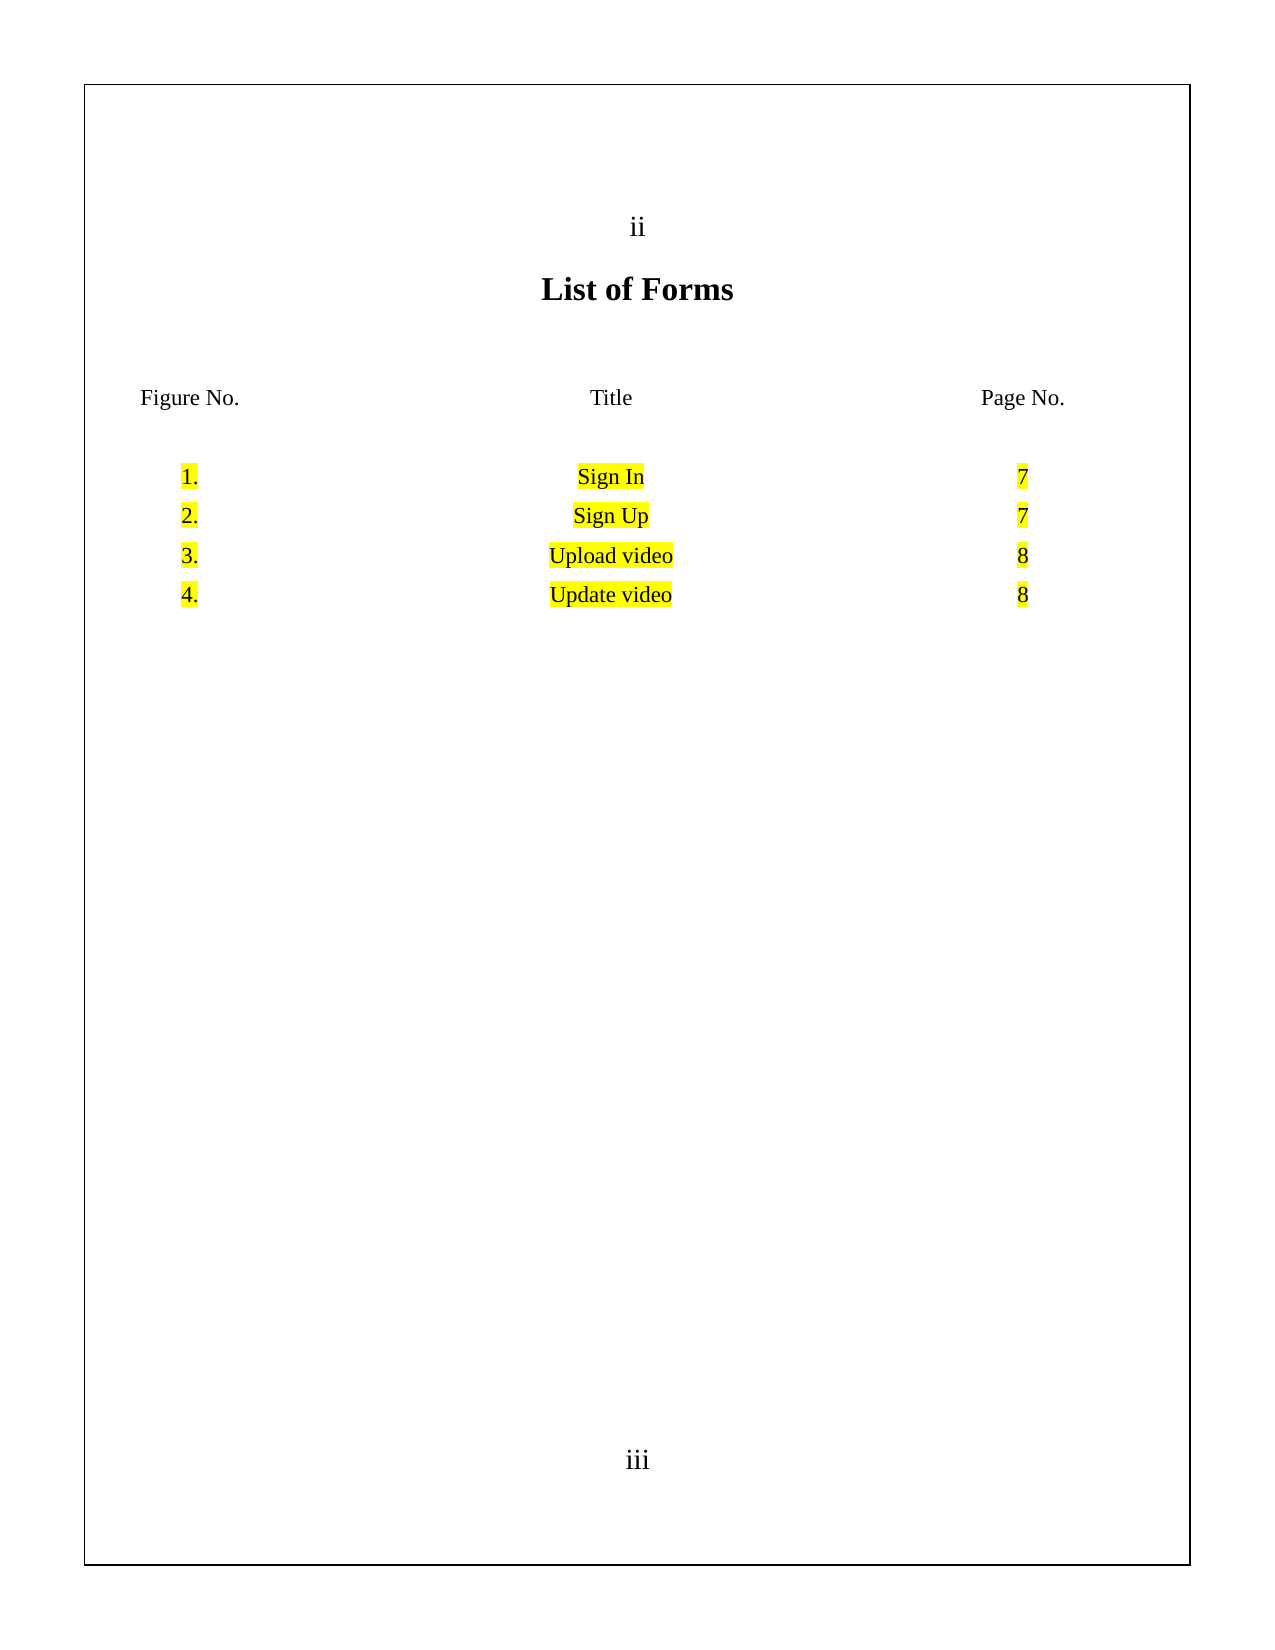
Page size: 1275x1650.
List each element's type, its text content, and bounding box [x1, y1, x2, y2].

table_cell 1. [122, 463, 258, 502]
table_cell Update video [258, 581, 964, 621]
table_header Figure No. [122, 384, 258, 463]
text iii [150, 1442, 1125, 1476]
table_cell Upload video [258, 542, 964, 581]
table_cell Sign In [258, 463, 964, 502]
table_cell 2. [122, 502, 258, 542]
table_header Page No. [964, 384, 1082, 463]
table_cell Sign Up [258, 502, 964, 542]
table_cell 8 [964, 581, 1082, 621]
table_cell 7 [964, 502, 1082, 542]
text List of Forms [150, 269, 1125, 307]
table_cell 7 [964, 463, 1082, 502]
table_header Title [258, 384, 964, 463]
table_cell 8 [964, 542, 1082, 581]
table_cell 4. [122, 581, 258, 621]
text ii [150, 209, 1125, 243]
table_cell 3. [122, 542, 258, 581]
